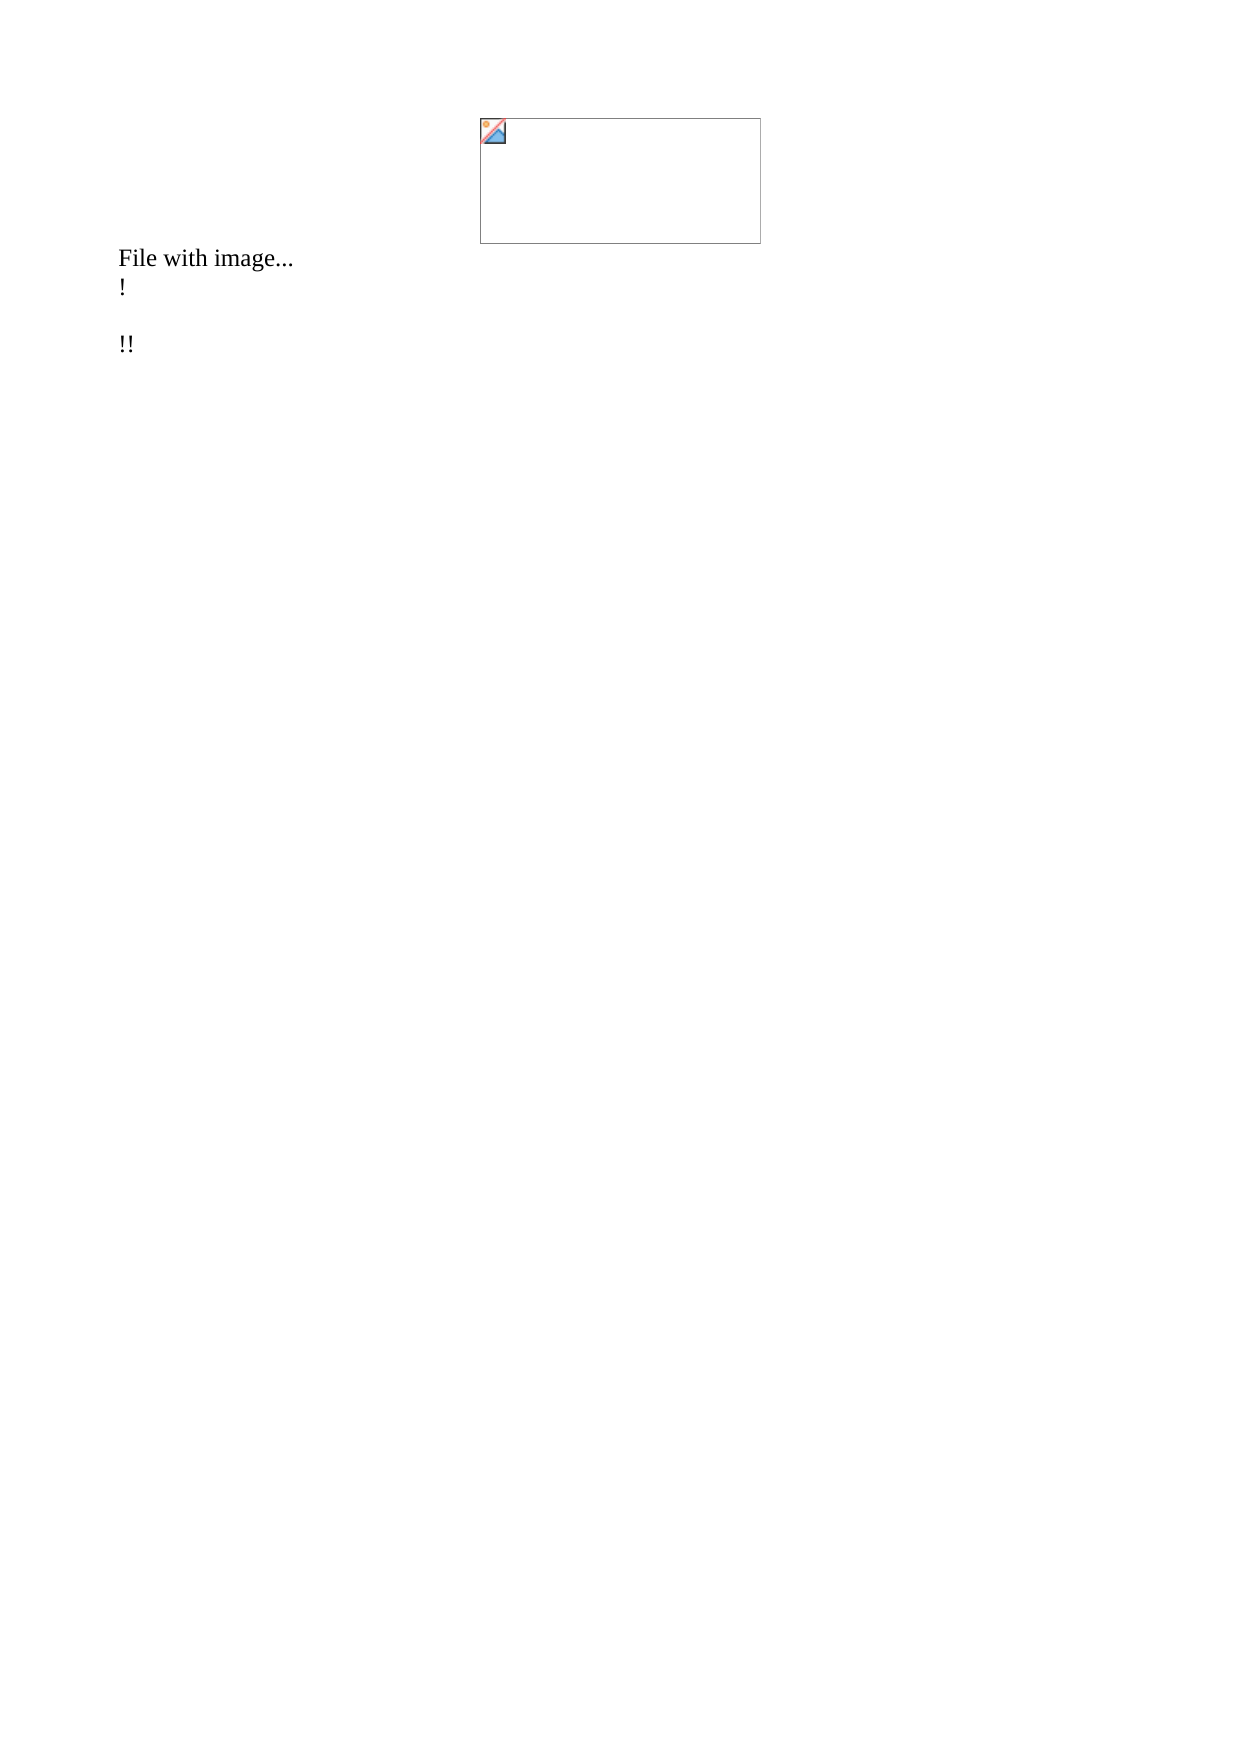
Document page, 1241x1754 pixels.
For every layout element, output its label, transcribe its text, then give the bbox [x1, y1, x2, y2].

text File with image... ! !! [118, 118, 1122, 387]
